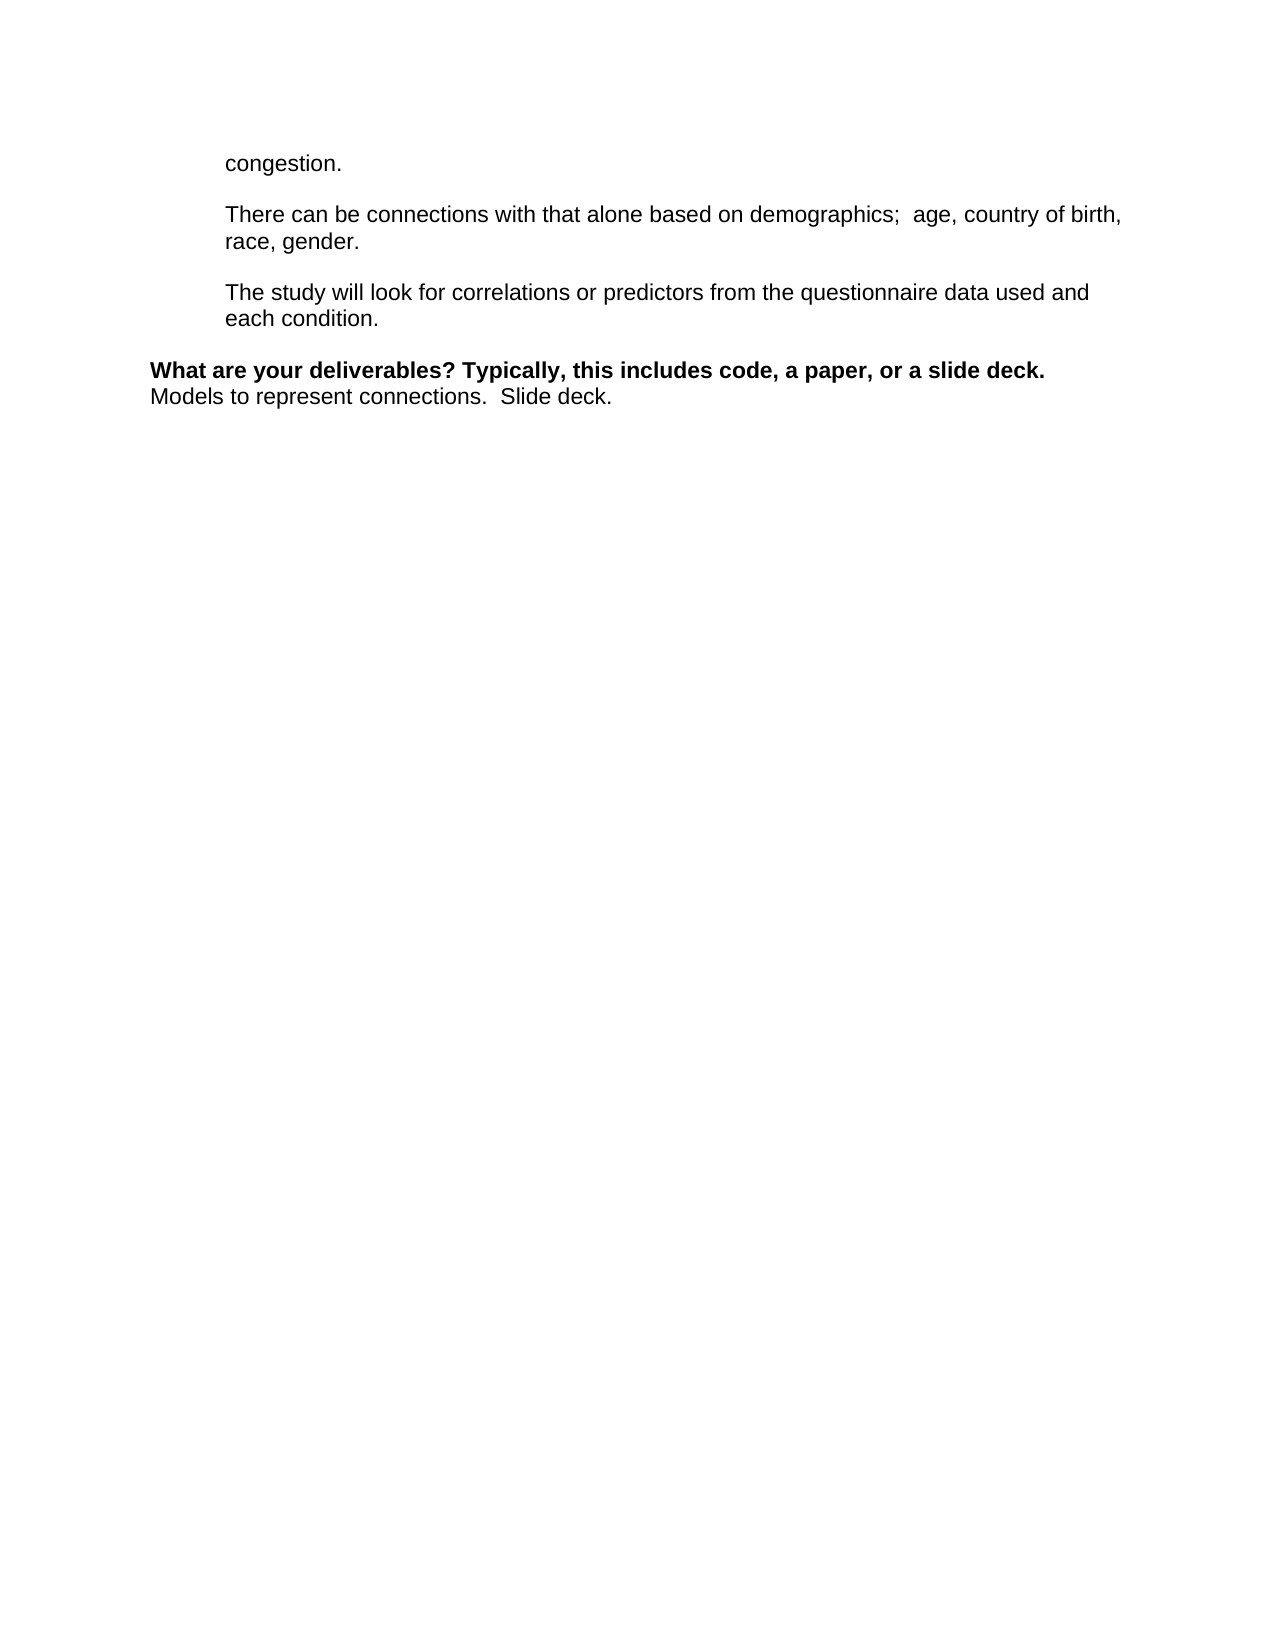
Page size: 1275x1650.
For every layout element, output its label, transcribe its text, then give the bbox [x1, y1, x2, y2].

text The study will look for correlations or predictors from the questionnaire data used and each condition. [225, 279, 1125, 332]
text congestion. [225, 150, 1125, 176]
text There can be connections with that alone based on demographics; age, country of birth, race, gender. [225, 201, 1125, 254]
text What are your deliverables? Typically, this includes code, a paper, or a slide deck. Models to represent connections. Slide deck. [150, 357, 1125, 409]
